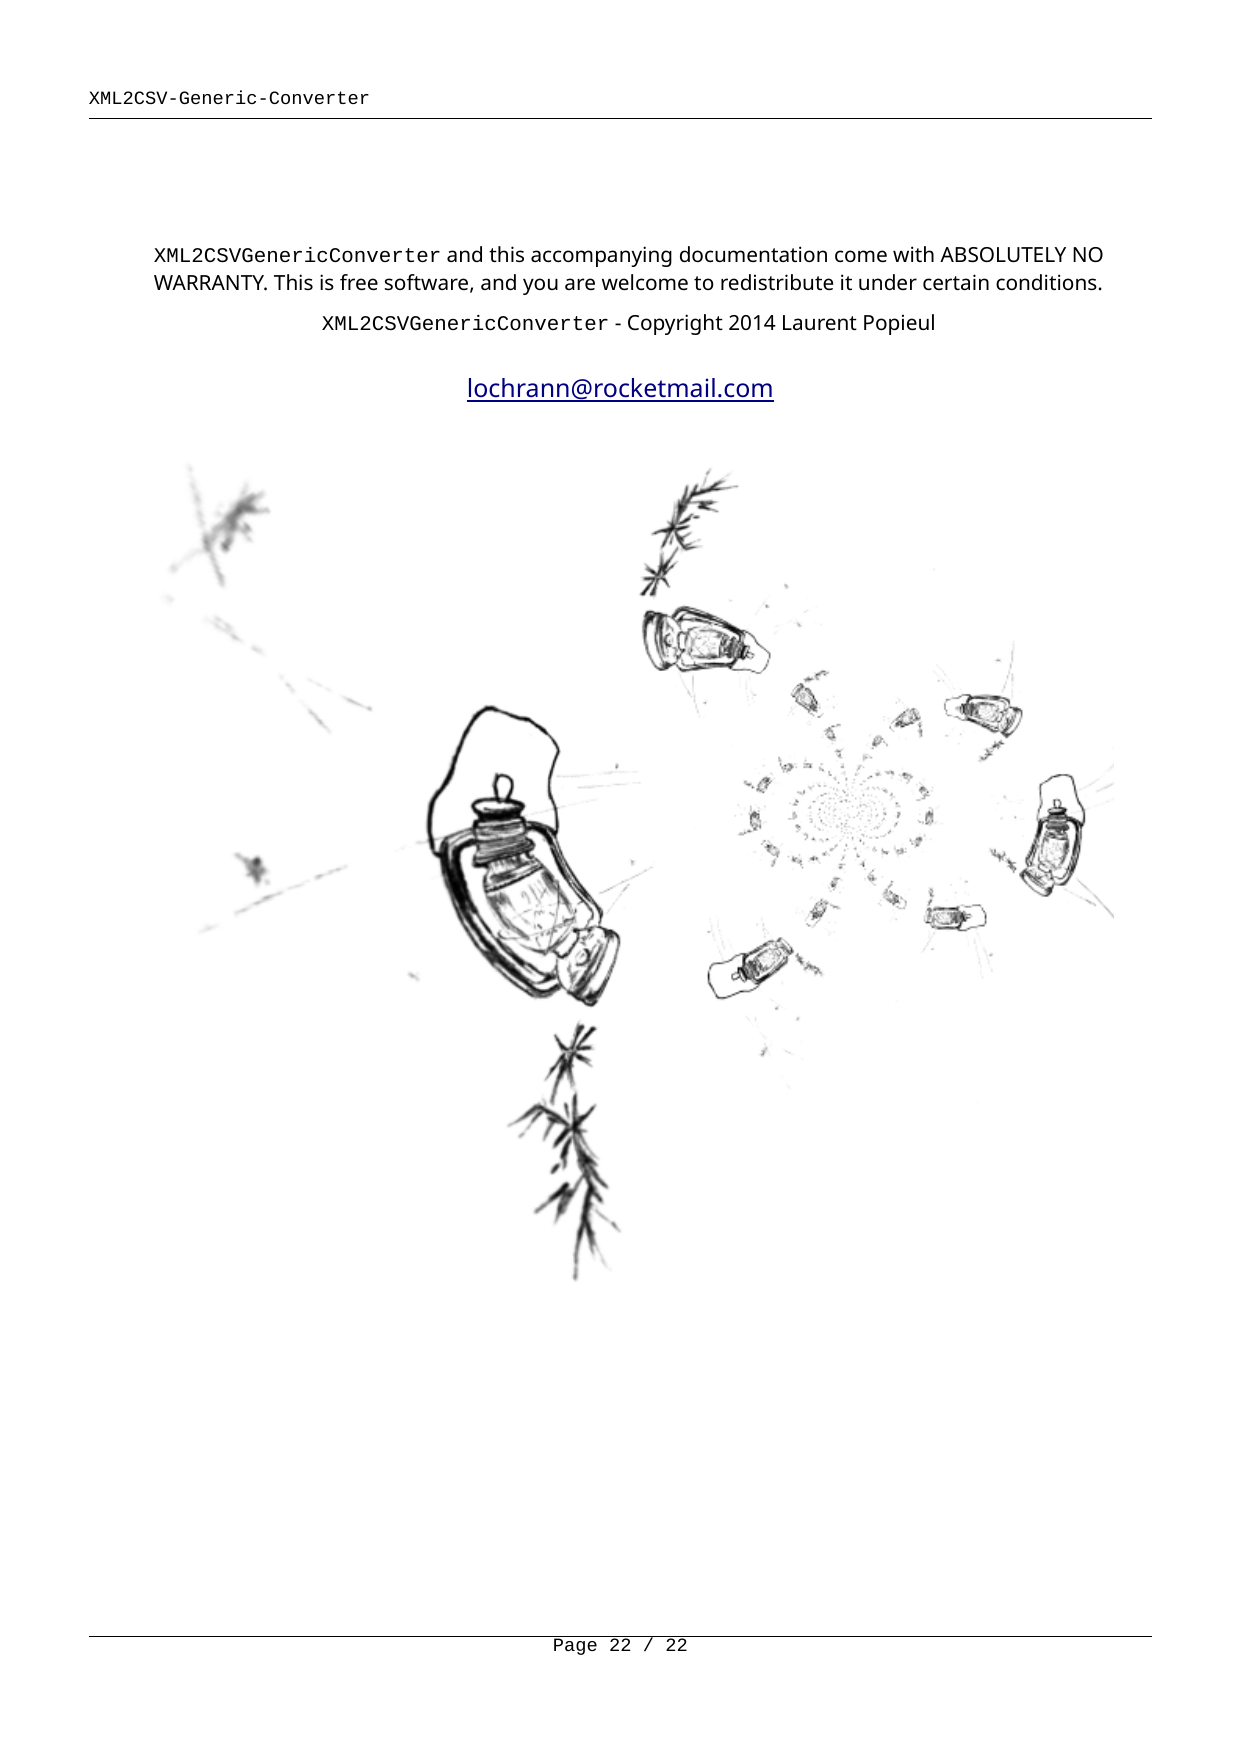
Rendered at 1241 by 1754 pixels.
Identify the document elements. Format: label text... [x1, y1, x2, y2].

text XML2CSVGenericConverter - Copyright 2014 Laurent Popieul [106, 308, 1152, 337]
text lochrann@rocketmail.com [88, 371, 1152, 405]
text XML2CSVGenericConverter and this accompanying documentation come with ABSOLUTELY NO WARRANTY. This is free software, and you are welcome to redistribute it under certain conditions. [106, 240, 1152, 297]
